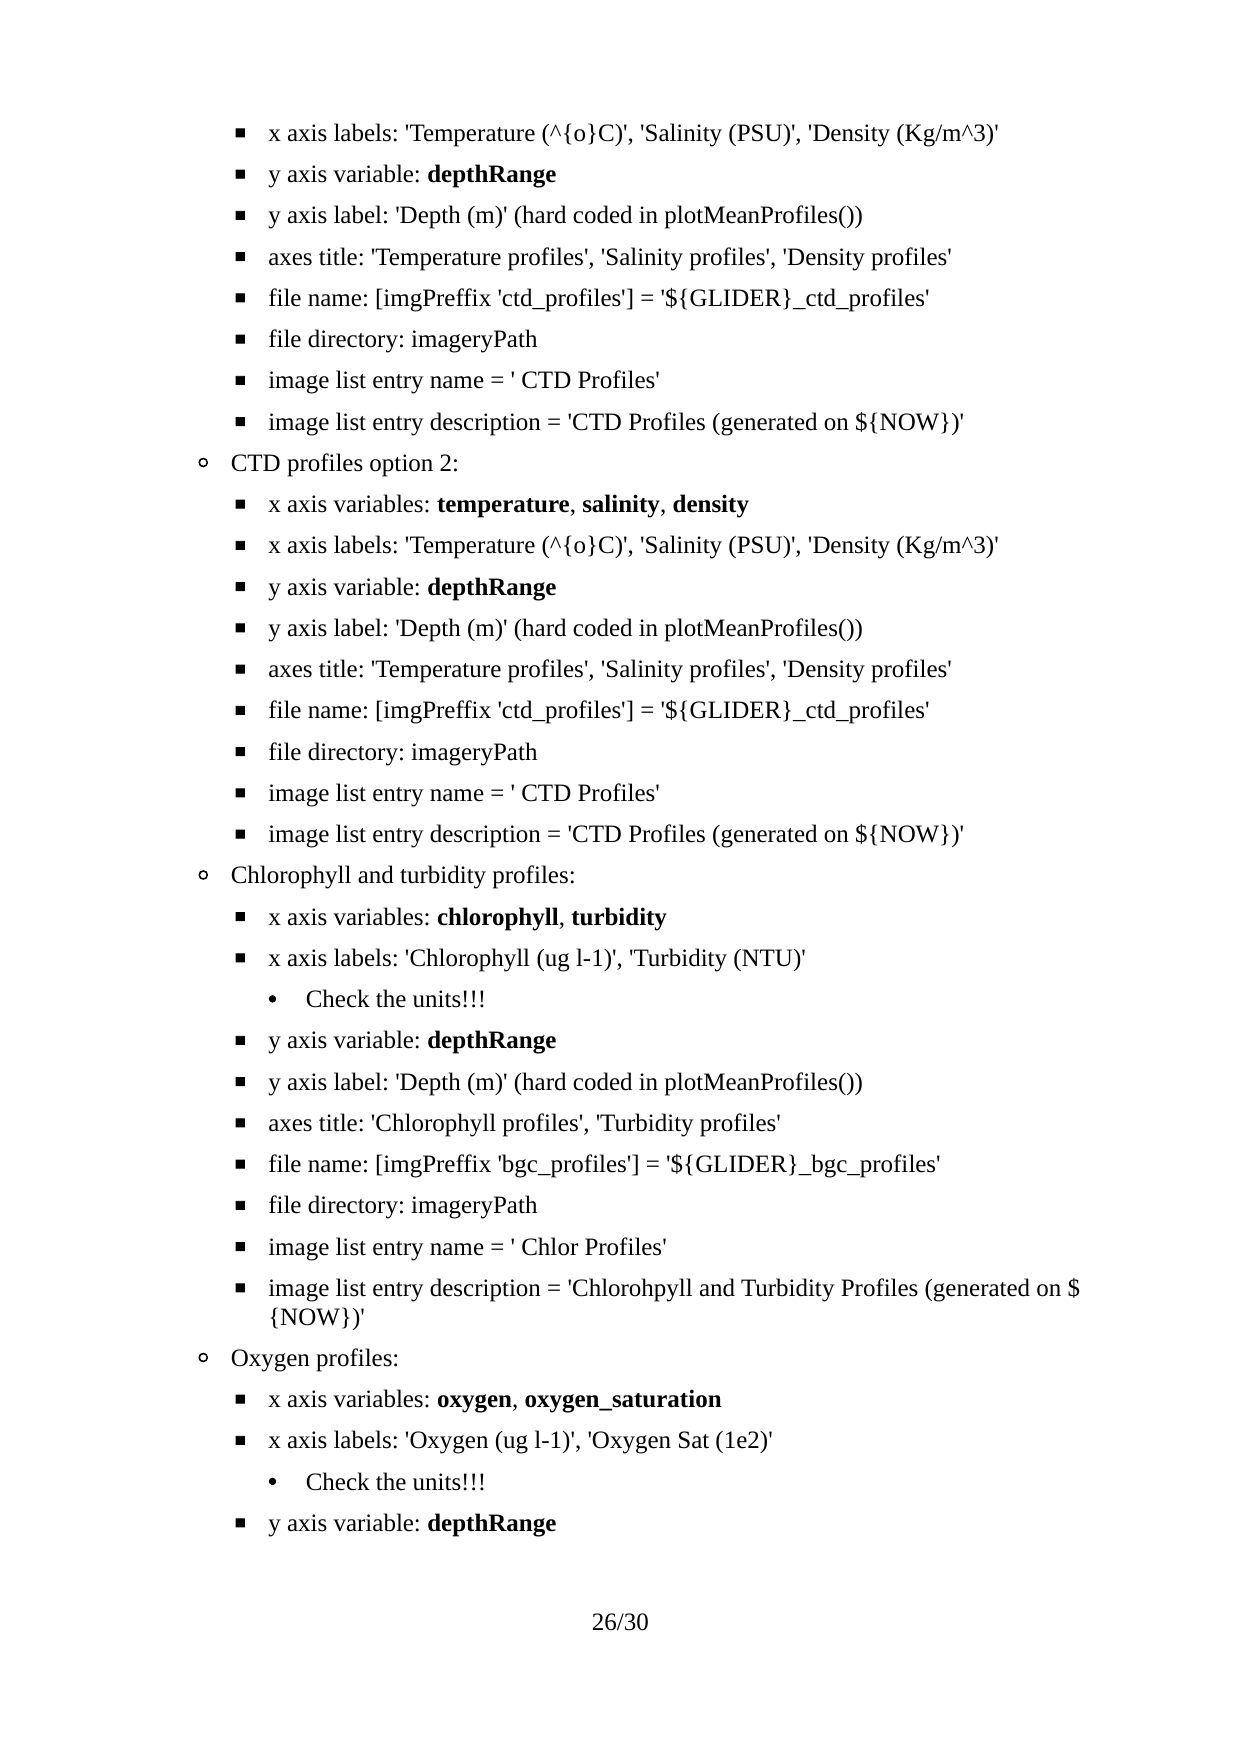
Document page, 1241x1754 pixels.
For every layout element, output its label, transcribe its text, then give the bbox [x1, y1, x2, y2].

list image list entry name = ' Chlor Profiles' [231, 1232, 1122, 1261]
list image list entry description = 'Chlorohpyll and Turbidity Profiles (generated on ${NOW})' [231, 1273, 1122, 1331]
list file directory: imageryPath [231, 324, 1122, 353]
list y axis label: 'Depth (m)' (hard coded in plotMeanProfiles()) [231, 201, 1122, 229]
list x axis labels: 'Chlorophyll (ug l-1)', 'Turbidity (NTU)' [231, 943, 1122, 972]
list x axis variables: oxygen, oxygen_saturation [231, 1384, 1122, 1413]
list image list entry name = ' CTD Profiles' [231, 778, 1122, 807]
list axes title: 'Temperature profiles', 'Salinity profiles', 'Density profiles' [231, 242, 1122, 271]
list Oxygen profiles: [193, 1343, 1122, 1372]
list x axis variables: chlorophyll, turbidity [231, 902, 1122, 931]
list x axis labels: 'Temperature (^{o}C)', 'Salinity (PSU)', 'Density (Kg/m^3)' [231, 118, 1122, 147]
list x axis labels: 'Temperature (^{o}C)', 'Salinity (PSU)', 'Density (Kg/m^3)' [231, 531, 1122, 559]
list image list entry description = 'CTD Profiles (generated on ${NOW})' [231, 407, 1122, 436]
list y axis variable: depthRange [231, 159, 1122, 188]
list image list entry name = ' CTD Profiles' [231, 366, 1122, 394]
list axes title: 'Temperature profiles', 'Salinity profiles', 'Density profiles' [231, 654, 1122, 683]
list image list entry description = 'CTD Profiles (generated on ${NOW})' [231, 819, 1122, 848]
list axes title: 'Chlorophyll profiles', 'Turbidity profiles' [231, 1108, 1122, 1137]
list CTD profiles option 2: [193, 448, 1122, 477]
list file directory: imageryPath [231, 1191, 1122, 1219]
list y axis variable: depthRange [231, 572, 1122, 601]
list y axis label: 'Depth (m)' (hard coded in plotMeanProfiles()) [231, 1067, 1122, 1096]
list x axis variables: temperature, salinity, density [231, 489, 1122, 518]
list file directory: imageryPath [231, 737, 1122, 766]
list file name: [imgPreffix 'bgc_profiles'] = '${GLIDER}_bgc_profiles' [231, 1149, 1122, 1178]
list Check the units!!! [268, 1467, 1122, 1496]
list Check the units!!! [268, 984, 1122, 1013]
list y axis variable: depthRange [231, 1508, 1122, 1537]
list x axis labels: 'Oxygen (ug l-1)', 'Oxygen Sat (1e2)' [231, 1426, 1122, 1454]
list y axis label: 'Depth (m)' (hard coded in plotMeanProfiles()) [231, 613, 1122, 642]
list y axis variable: depthRange [231, 1026, 1122, 1054]
list Chlorophyll and turbidity profiles: [193, 861, 1122, 889]
list file name: [imgPreffix 'ctd_profiles'] = '${GLIDER}_ctd_profiles' [231, 696, 1122, 724]
list file name: [imgPreffix 'ctd_profiles'] = '${GLIDER}_ctd_profiles' [231, 283, 1122, 312]
